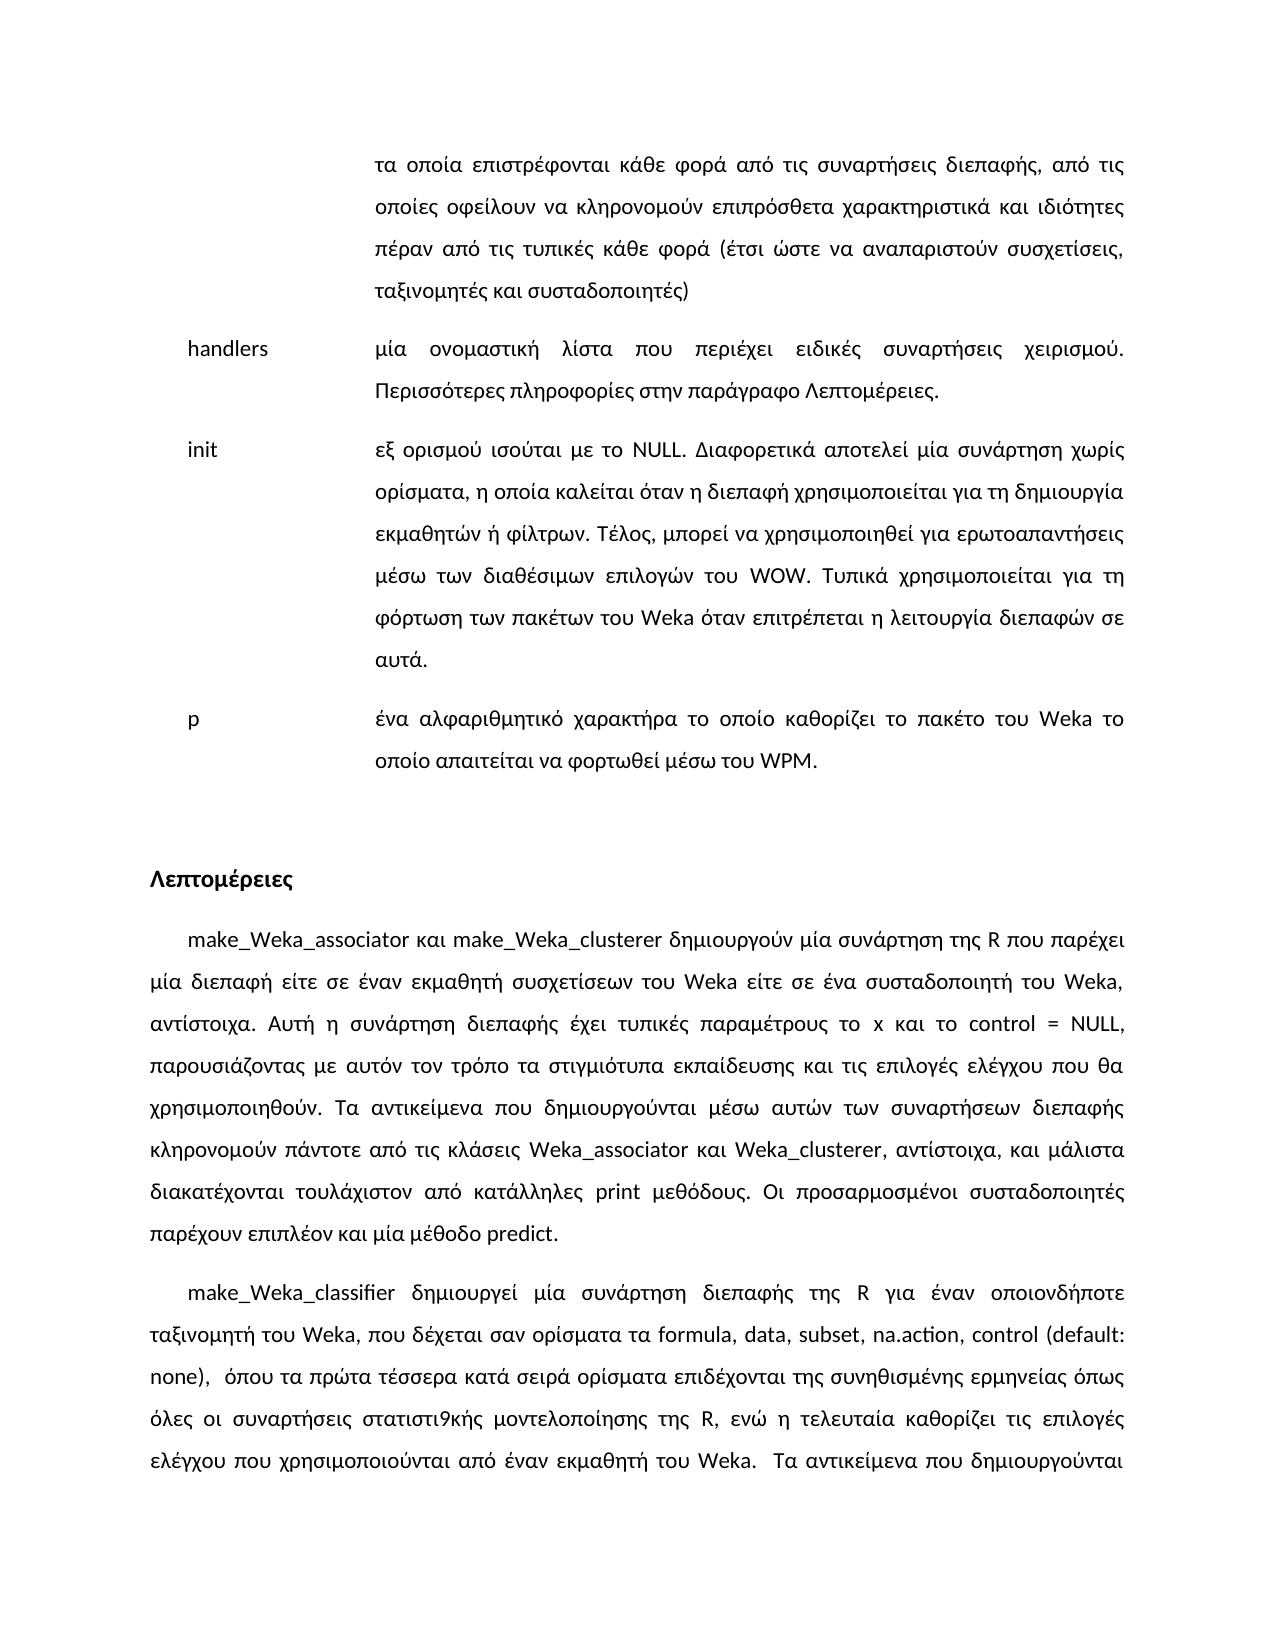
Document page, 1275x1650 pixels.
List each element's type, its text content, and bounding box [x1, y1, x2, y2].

text init εξ ορισμού ισούται με το NULL. Διαφορετικά αποτελεί μία συνάρτηση χωρίς ορίσματα, η οποία καλείται όταν η διεπαφή χρησιμοποιείται για τη δημιουργία εκμαθητών ή φίλτρων. Τέλος, μπορεί να χρησιμοποιηθεί για ερωτοαπαντήσεις μέσω των διαθέσιμων επιλογών του WOW. Τυπικά χρησιμοποιείται για τη φόρτωση των πακέτων του Weka όταν επιτρέπεται η λειτουργία διεπαφών σε αυτά. [187, 435, 1125, 673]
text handlers μία ονομαστική λίστα που περιέχει ειδικές συναρτήσεις χειρισμού. Περισσότερες πληροφορίες στην παράγραφο Λεπτομέρειες. [187, 334, 1125, 404]
text make_Weka_associator και make_Weka_clusterer δημιουργούν μία συνάρτηση της R που παρέχει μία διεπαφή είτε σε έναν εκμαθητή συσχετίσεων του Weka είτε σε ένα συσταδοποιητή του Weka, αντίστοιχα. Αυτή η συνάρτηση διεπαφής έχει τυπικές παραμέτρους το x και το control = NULL, παρουσιάζοντας με αυτόν τον τρόπο τα στιγμιότυπα εκπαίδευσης και τις επιλογές ελέγχου που θα χρησιμοποιηθούν. Τα αντικείμενα που δημιουργούνται μέσω αυτών των συναρτήσεων διεπαφής κληρονομούν πάντοτε από τις κλάσεις Weka_associator και Weka_clusterer, αντίστοιχα, και μάλιστα διακατέχονται τουλάχιστον από κατάλληλες print μεθόδους. Οι προσαρμοσμένοι συσταδοποιητές παρέχουν επιπλέον και μία μέθοδο predict. [150, 925, 1125, 1247]
text make_Weka_classifier δημιουργεί μία συνάρτηση διεπαφής της R για έναν οποιονδήποτε ταξινομητή του Weka, που δέχεται σαν ορίσματα τα formula, data, subset, na.action, control (default: none), όπου τα πρώτα τέσσερα κατά σειρά ορίσματα επιδέχονται της συνηθισμένης ερμηνείας όπως όλες οι συναρτήσεις στατιστι9κής μοντελοποίησης της R, ενώ η τελευταία καθορίζει τις επιλογές ελέγχου που χρησιμοποιούνται από έναν εκμαθητή του Weka. Τα αντικείμενα που δημιουργούνται [150, 1278, 1125, 1474]
text τα οποία επιστρέφονται κάθε φορά από τις συναρτήσεις διεπαφής, από τις οποίες οφείλουν να κληρονομούν επιπρόσθετα χαρακτηριστικά και ιδιότητες πέραν από τις τυπικές κάθε φορά (έτσι ώστε να αναπαριστούν συσχετίσεις, ταξινομητές και συσταδοποιητές) [187, 150, 1125, 304]
text Λεπτομέρειες [150, 863, 1125, 893]
text p ένα αλφαριθμητικό χαρακτήρα το οποίο καθορίζει το πακέτο του Weka το οποίο απαιτείται να φορτωθεί μέσω του WPM. [187, 704, 1125, 774]
